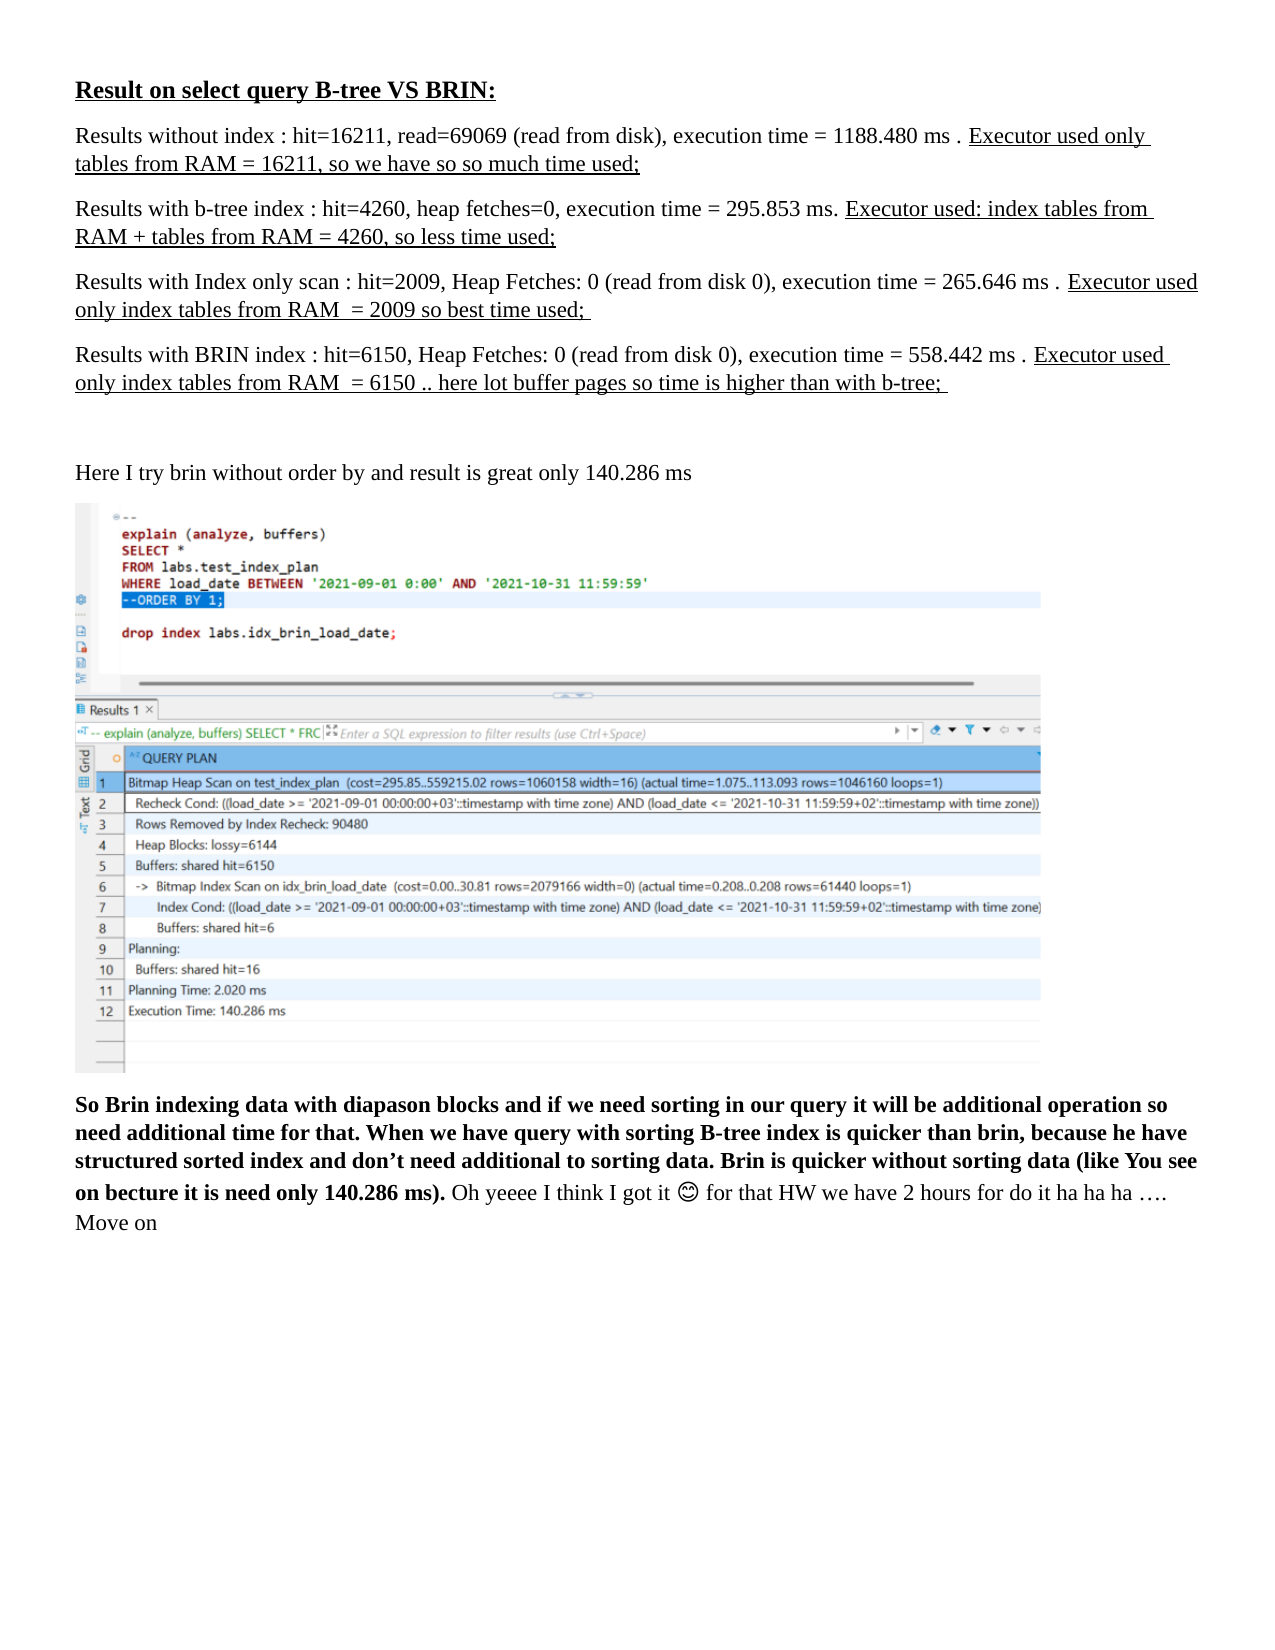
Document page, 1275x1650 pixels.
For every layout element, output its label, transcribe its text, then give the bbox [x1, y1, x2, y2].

text Results with b-tree index : hit=4260, heap fetches=0, execution time = 295.853 ms. Executor used: index tables from RAM + tables from RAM = 4260, so less time used; [75, 195, 1200, 250]
text Result on select query B-tree VS BRIN: [75, 75, 1200, 104]
text Results without index : hit=16211, read=69069 (read from disk), execution time = 1188.480 ms . Executor used only tables from RAM = 16211, so we have so so much time used; [75, 122, 1200, 177]
text Here I try brin without order by and result is great only 140.286 ms [75, 459, 1200, 485]
text Results with BRIN index : hit=6150, Heap Fetches: 0 (read from disk 0), execution time = 558.442 ms . Executor used only index tables from RAM = 6150 .. here lot buffer pages so time is higher than with b-tree; [75, 341, 1200, 396]
text Results with Index only scan : hit=2009, Heap Fetches: 0 (read from disk 0), execution time = 265.646 ms . Executor used only index tables from RAM = 2009 so best time used; [75, 268, 1200, 323]
text So Brin indexing data with diapason blocks and if we need sorting in our query it will be additional operation so need additional time for that. When we have query with sorting B-tree index is quicker than brin, because he have structured sorted index and don’t need additional to sorting data. Brin is quicker without sorting data (like You see on becture it is need only 140.286 ms). Oh yeeee I think I got it 😊 for that HW we have 2 hours for do it ha ha ha …. Move on [75, 1091, 1200, 1235]
